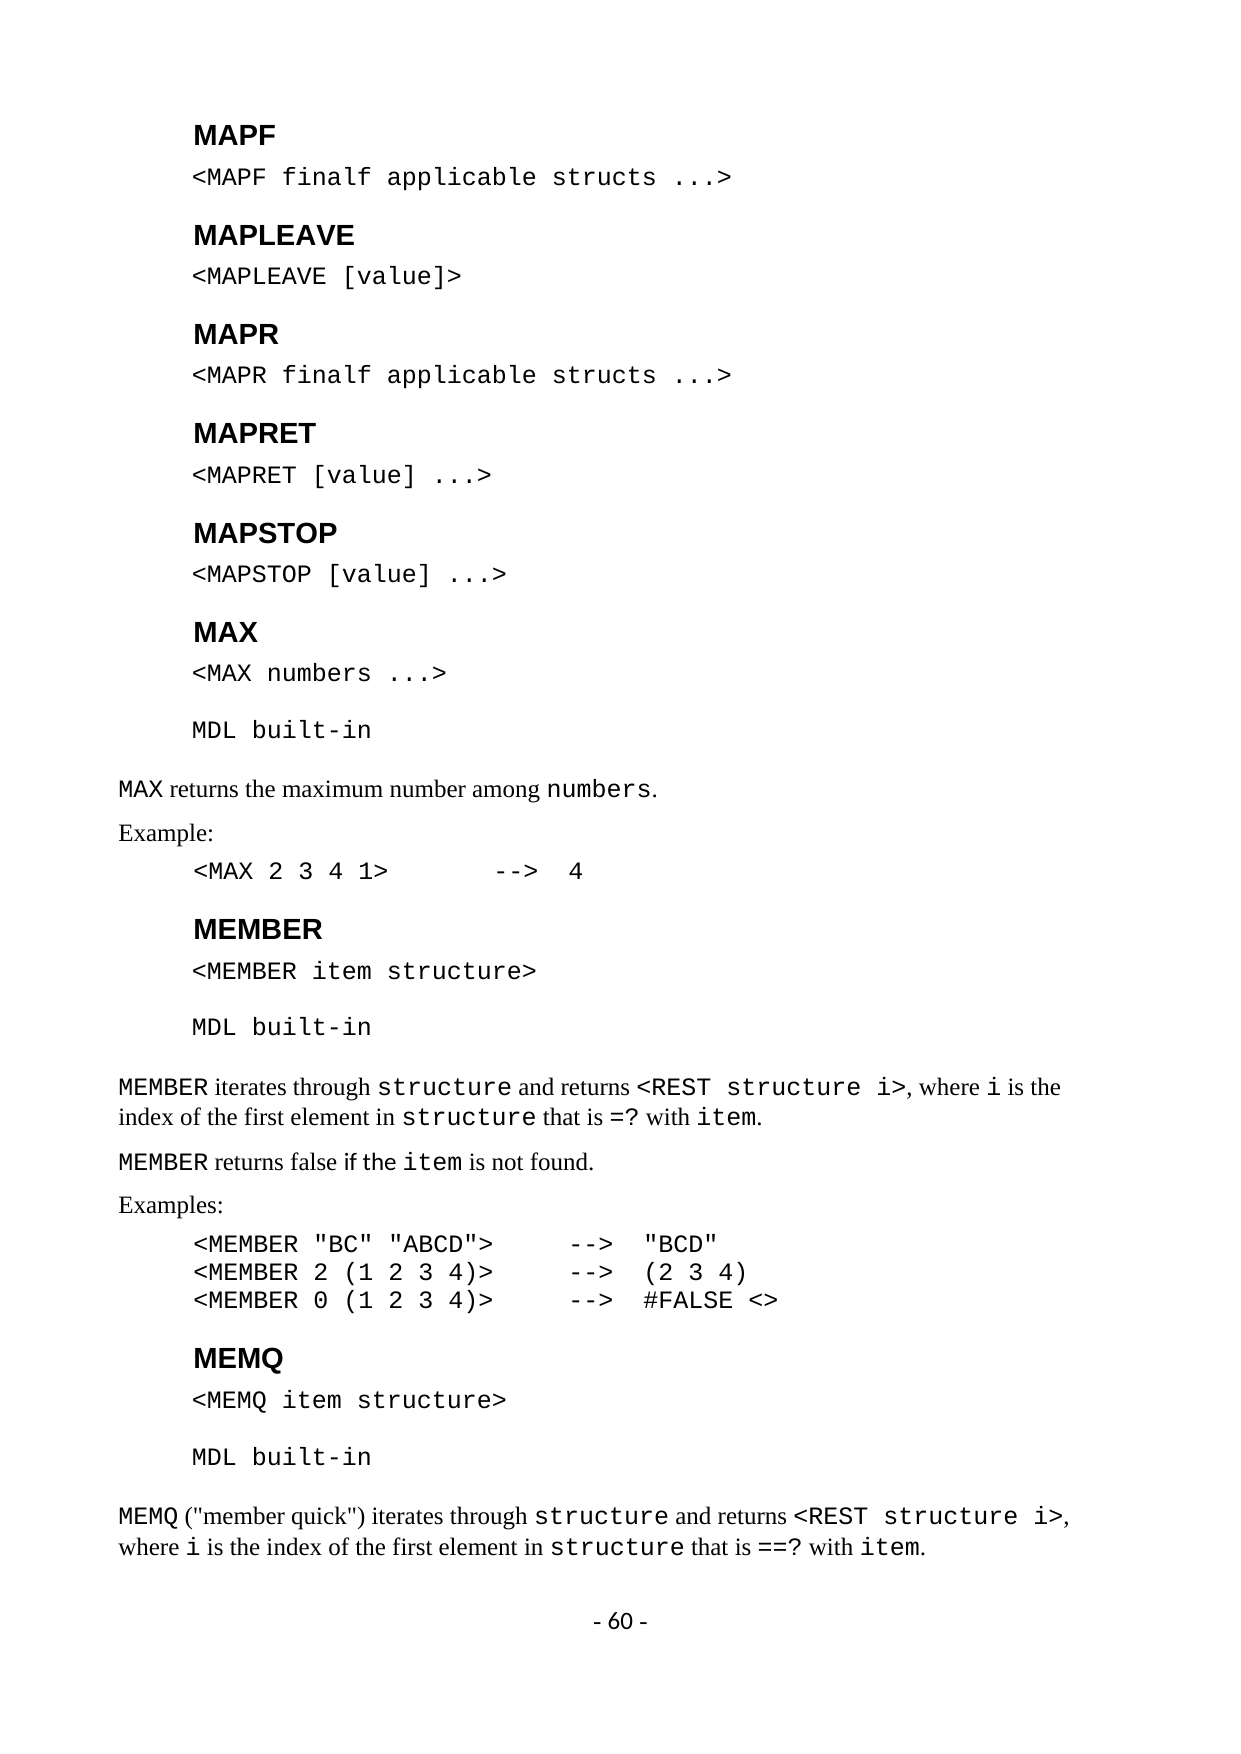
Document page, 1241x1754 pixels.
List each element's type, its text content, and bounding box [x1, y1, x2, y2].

text MDL built-in [192, 1015, 1122, 1043]
text MEMQ ("member quick") iterates through structure and returns <REST structure i>, where i is the index of the first element in structure that is ==? with item. [118, 1501, 1122, 1562]
subtitle MAPSTOP [118, 516, 1122, 549]
subtitle MEMQ [118, 1341, 1122, 1375]
subtitle MAPF [118, 118, 1122, 152]
text <MAPR finalf applicable structs ...> [192, 363, 1122, 391]
text MDL built-in [192, 718, 1122, 746]
subtitle MAX [118, 615, 1122, 648]
text <MEMBER "BC" "ABCD"> --> "BCD" <MEMBER 2 (1 2 3 4)> --> (2 3 4) <MEMBER 0 (1 2 3 4)> --> #FALSE <> [118, 1231, 1122, 1316]
text <MAX 2 3 4 1> --> 4 [192, 859, 1122, 887]
text <MAPRET [value] ...> [192, 462, 1122, 491]
text <MEMBER item structure> [192, 958, 1122, 987]
subtitle MAPRET [118, 416, 1122, 450]
subtitle MAPLEAVE [118, 217, 1122, 251]
text <MAPLEAVE [value]> [192, 263, 1122, 292]
subtitle MEMBER [118, 912, 1122, 946]
text Example: [118, 818, 1122, 846]
text <MAX numbers ...> [192, 661, 1122, 689]
text Examples: [118, 1190, 1122, 1219]
text MEMBER iterates through structure and returns <REST structure i>, where i is the index of the first element in structure that is =? with item. [118, 1072, 1122, 1133]
text <MAPF finalf applicable structs ...> [192, 164, 1122, 192]
text MAX returns the maximum number among numbers. [118, 774, 1122, 805]
text MEMBER returns false if the item is not found. [118, 1146, 1122, 1178]
text <MAPSTOP [value] ...> [192, 562, 1122, 590]
text <MEMQ item structure> [192, 1387, 1122, 1416]
text MDL built-in [192, 1444, 1122, 1472]
subtitle MAPR [118, 317, 1122, 350]
